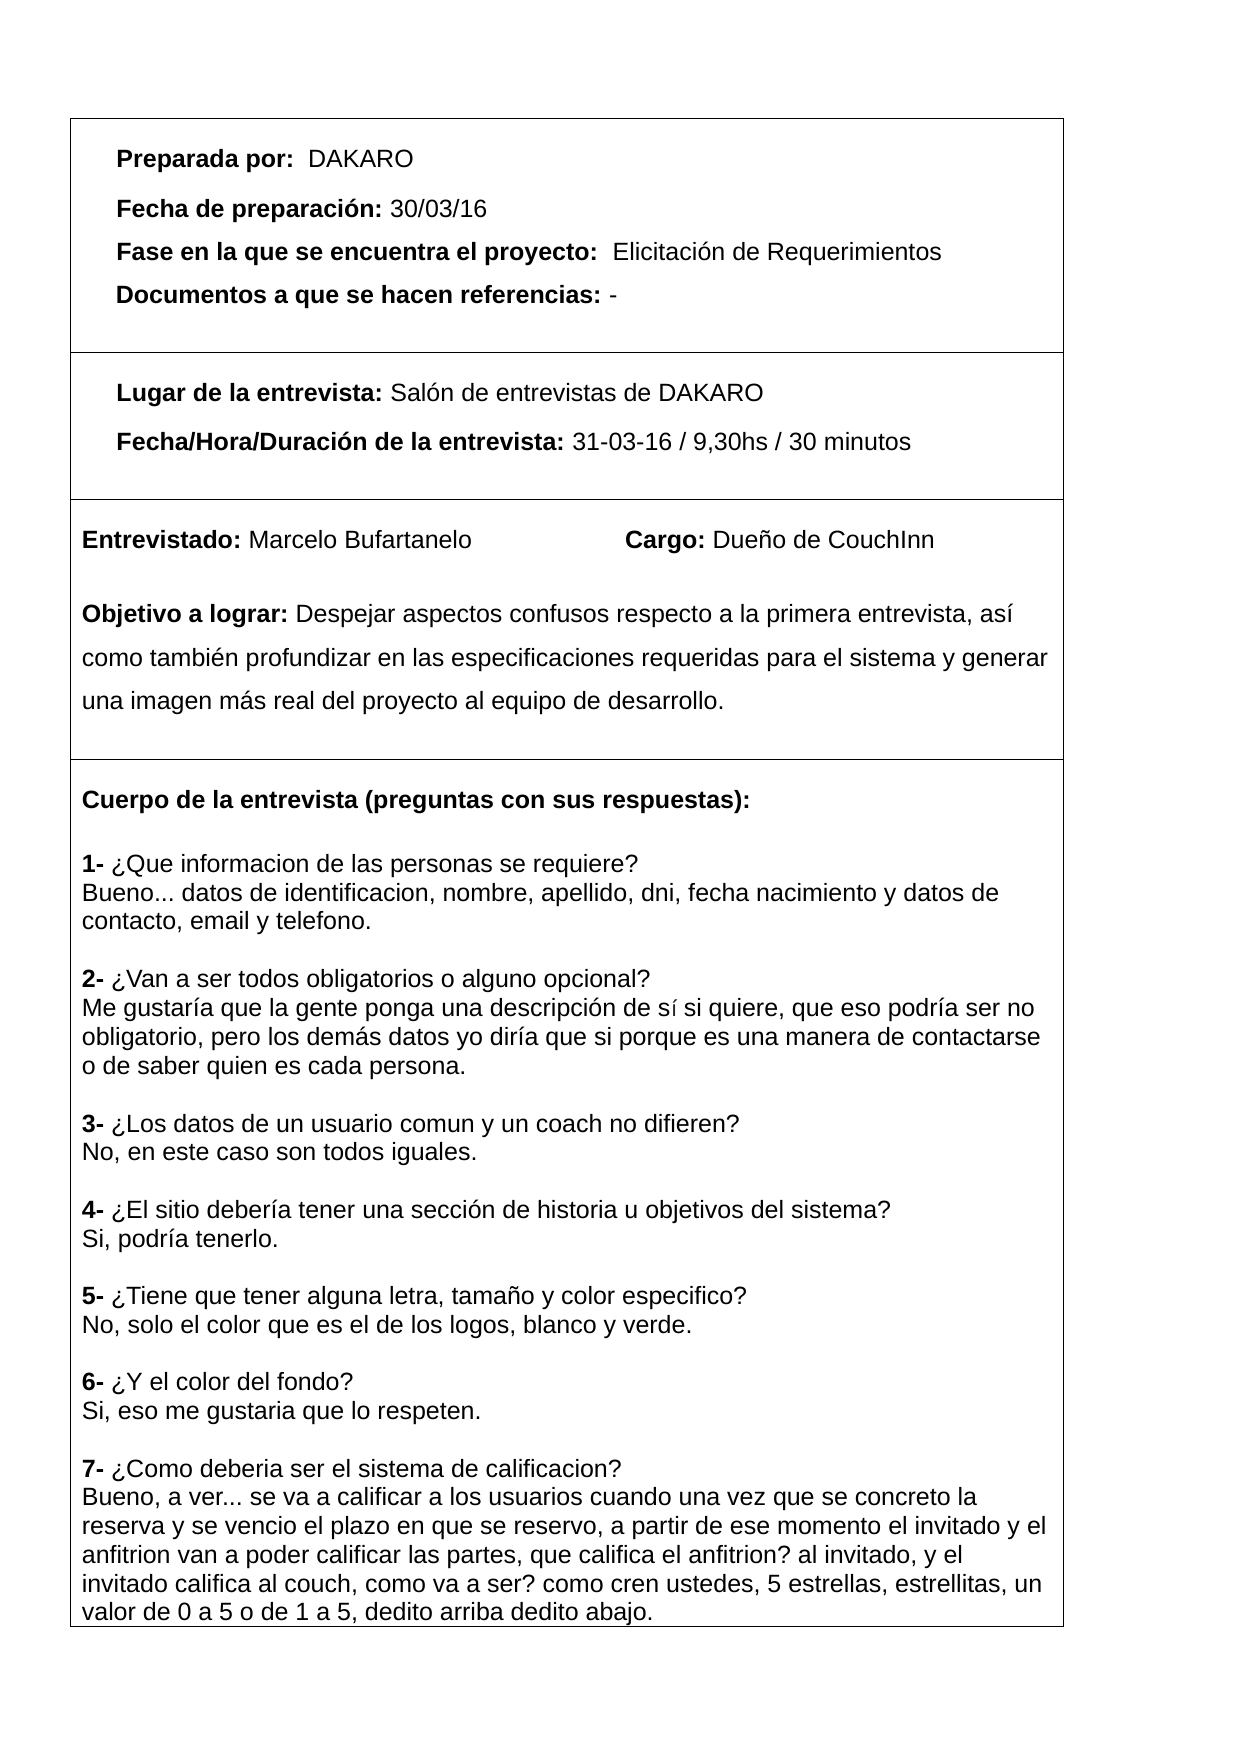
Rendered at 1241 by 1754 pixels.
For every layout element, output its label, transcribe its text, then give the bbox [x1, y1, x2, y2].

table_cell Entrevistado: Marcelo Bufartanelo Cargo: Dueño de CouchInn Objetivo a lograr: Despejar aspectos confusos respecto a la primera entrevista, así como también profundizar en las especificaciones requeridas para el sistema y generar una imagen más real del proyecto al equipo de desarrollo. [71, 500, 1063, 759]
table_header Preparada por: DAKARO Fecha de preparación: 30/03/16 Fase en la que se encuentra el proyecto: Elicitación de Requerimientos Documentos a que se hacen referencias: - [71, 119, 1063, 352]
table_cell Cuerpo de la entrevista (preguntas con sus respuestas): 1- ¿Que informacion de las personas se requiere? Bueno... datos de identificacion, nombre, apellido, dni, fecha nacimiento y datos de contacto, email y telefono. 2- ¿Van a ser todos obligatorios o alguno opcional? Me gustaría que la gente ponga una descripción de sí si quiere, que eso podría ser no obligatorio, pero los demás datos yo diría que si porque es una manera de contactarse o de saber quien es cada persona. 3- ¿Los datos de un usuario comun y un coach no difieren? No, en este caso son todos iguales. 4- ¿El sitio debería tener una sección de historia u objetivos del sistema? Si, podría tenerlo. 5- ¿Tiene que tener alguna letra, tamaño y color especifico? No, solo el color que es el de los logos, blanco y verde. 6- ¿Y el color del fondo? Si, eso me gustaria que lo respeten. 7- ¿Como deberia ser el sistema de calificacion? Bueno, a ver... se va a calificar a los usuarios cuando una vez que se concreto la reserva y se vencio el plazo en que se reservo, a partir de ese momento el invitado y el anfitrion van a poder calificar las partes, que califica el anfitrion? al invitado, y el invitado califica al couch, como va a ser? como cren ustedes, 5 estrellas, estrellitas, un valor de 0 a 5 o de 1 a 5, dedito arriba dedito abajo. [71, 760, 1063, 1626]
table_cell Lugar de la entrevista: Salón de entrevistas de DAKARO Fecha/Hora/Duración de la entrevista: 31-03-16 / 9,30hs / 30 minutos [71, 353, 1063, 499]
